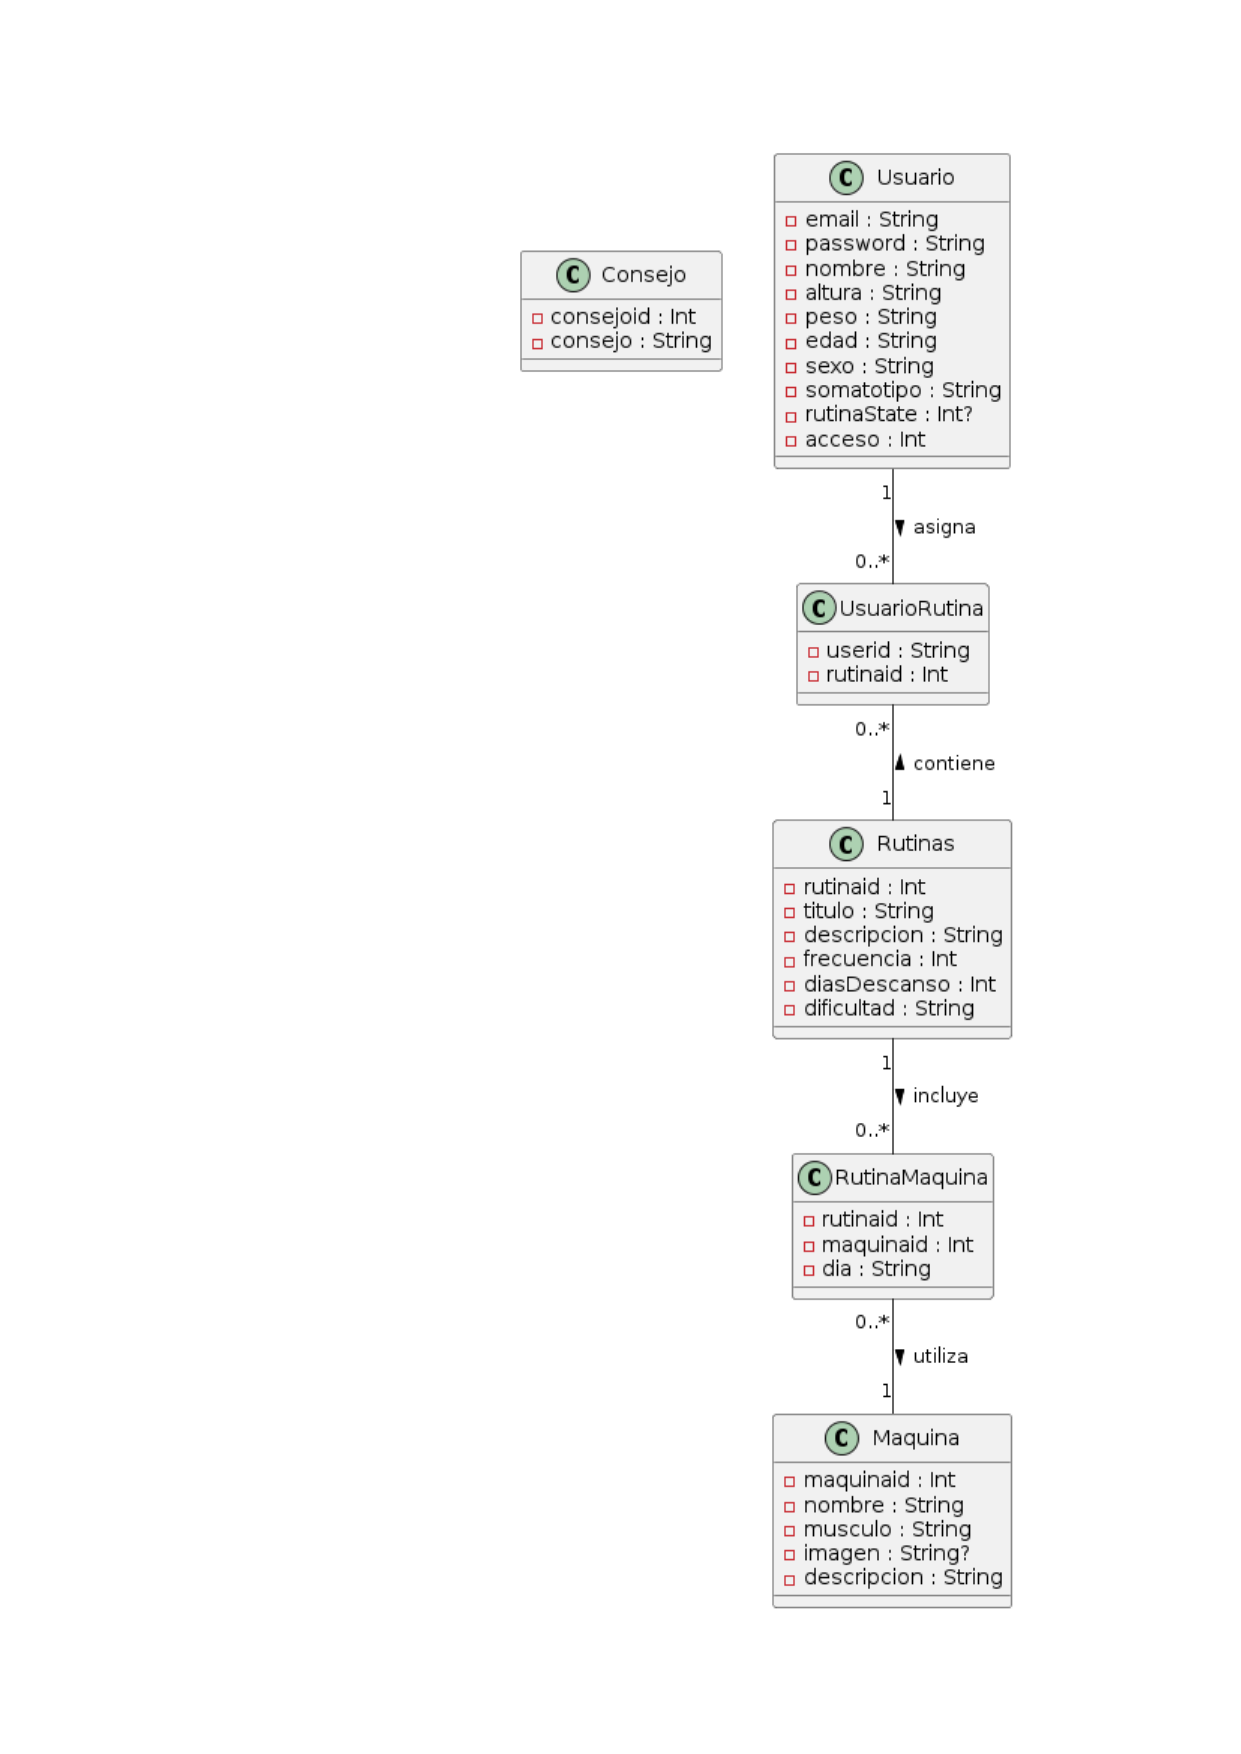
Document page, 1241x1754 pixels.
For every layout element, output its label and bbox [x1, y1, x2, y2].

picture [510, 144, 1019, 1616]
